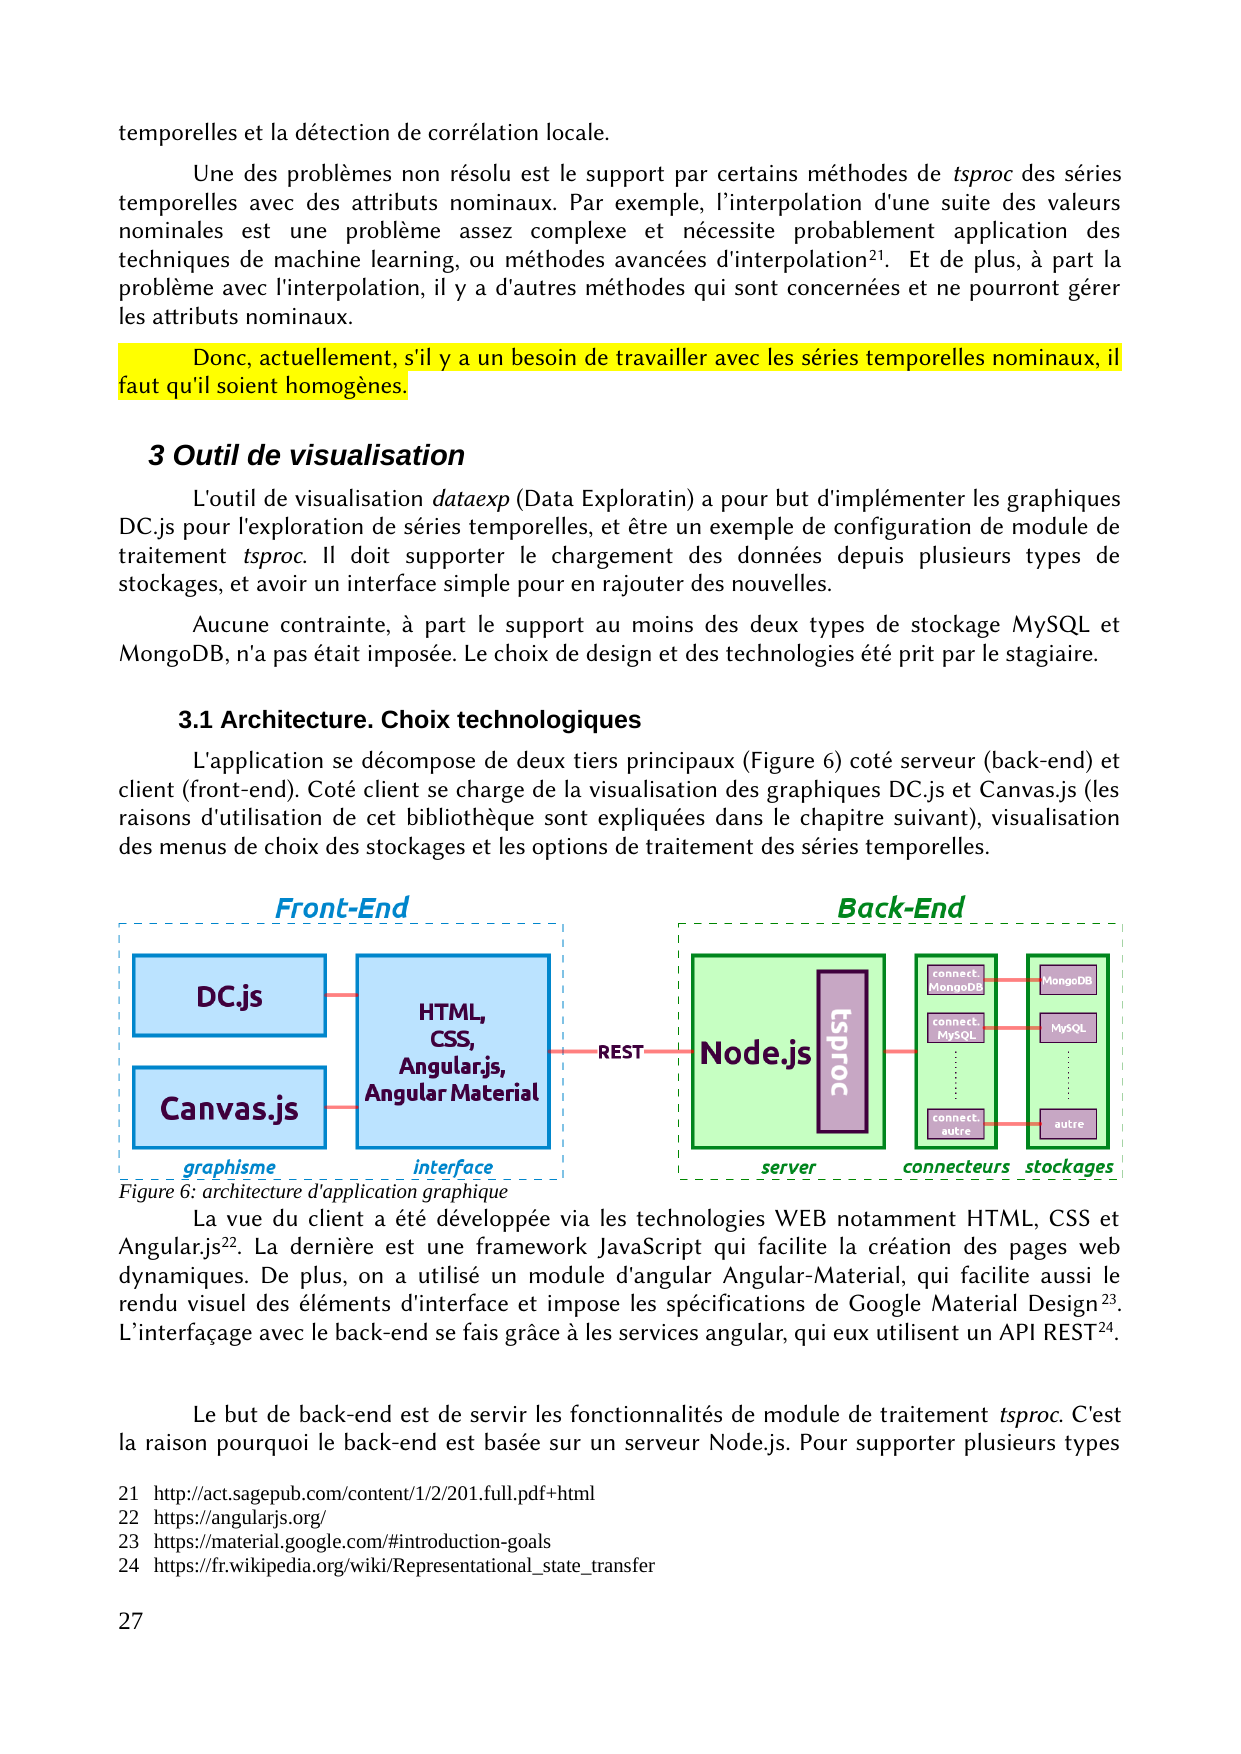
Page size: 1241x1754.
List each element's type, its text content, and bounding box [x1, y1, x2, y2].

text Donc, actuellement, s'il y a un besoin de travailler avec les séries temporelles nominaux, il faut qu'il soient homogènes. [118, 343, 1122, 400]
text [118, 883, 1122, 895]
text https://material.google.com/#introduction-goals [118, 1529, 1122, 1553]
text [118, 873, 1122, 883]
text https://fr.wikipedia.org/wiki/Representational_state_transfer [118, 1553, 1122, 1577]
text L'application se décompose de deux tiers principaux (Figure 6) coté serveur (back-end) et client (front-end). Coté client se charge de la visualisation des graphiques DC.js et Canvas.js (les raisons d'utilisation de cet bibliothèque sont expliquées dans le chapitre suivant), visualisation des menus de choix des stockages et les options de traitement des séries temporelles. [118, 746, 1122, 860]
text Figure 6: architecture d'application graphique [118, 1180, 1122, 1203]
text Une des problèmes non résolu est le support par certains méthodes de tsproc des séries temporelles avec des attributs nominaux. Par exemple, l’interpolation d'une suite des valeurs nominales est une problème assez complexe et nécessite probablement application des techniques de machine learning, ou méthodes avancées d'interpolation. Et de plus, à part la problème avec l'interpolation, il y a d'autres méthodes qui sont concernées et ne pourront gérer les attributs nominaux. [118, 159, 1122, 330]
subtitle Outil de visualisation [118, 437, 1122, 471]
text temporelles et la détection de corrélation locale. [118, 118, 1122, 147]
subtitle Architecture. Choix technologiques [118, 705, 1122, 733]
text L'outil de visualisation dataexp (Data Exploratin) a pour but d'implémenter les graphiques DC.js pour l'exploration de séries temporelles, et être un exemple de configuration de module de traitement tsproc. Il doit supporter le chargement des données depuis plusieurs types de stockages, et avoir un interface simple pour en rajouter des nouvelles. [118, 483, 1122, 598]
text La vue du client a été développée via les technologies WEB notamment HTML, CSS et Angular.js. La dernière est une framework JavaScript qui facilite la création des pages web dynamiques. De plus, on a utilisé un module d'angular Angular-Material, qui facilite aussi le rendu visuel des éléments d'interface et impose les spécifications de Google Material Design. L’interfaçage avec le back-end se fais grâce à les services angular, qui eux utilisent un API REST. [118, 1203, 1122, 1346]
text https://angularjs.org/ [118, 1505, 1122, 1529]
text http://act.sagepub.com/content/1/2/201.full.pdf+html [118, 1481, 1122, 1505]
picture [397, 906, 402, 914]
text Le but de back-end est de servir les fonctionnalités de module de traitement tsproc. C'est la raison pourquoi le back-end est basée sur un serveur Node.js. Pour supporter plusieurs types [118, 1400, 1122, 1457]
text Aucune contrainte, à part le support au moins des deux types de stockage MySQL et MongoDB, n'a pas était imposée. Le choix de design et des technologies été prit par le stagiaire. [118, 610, 1122, 667]
picture [118, 895, 1123, 1180]
